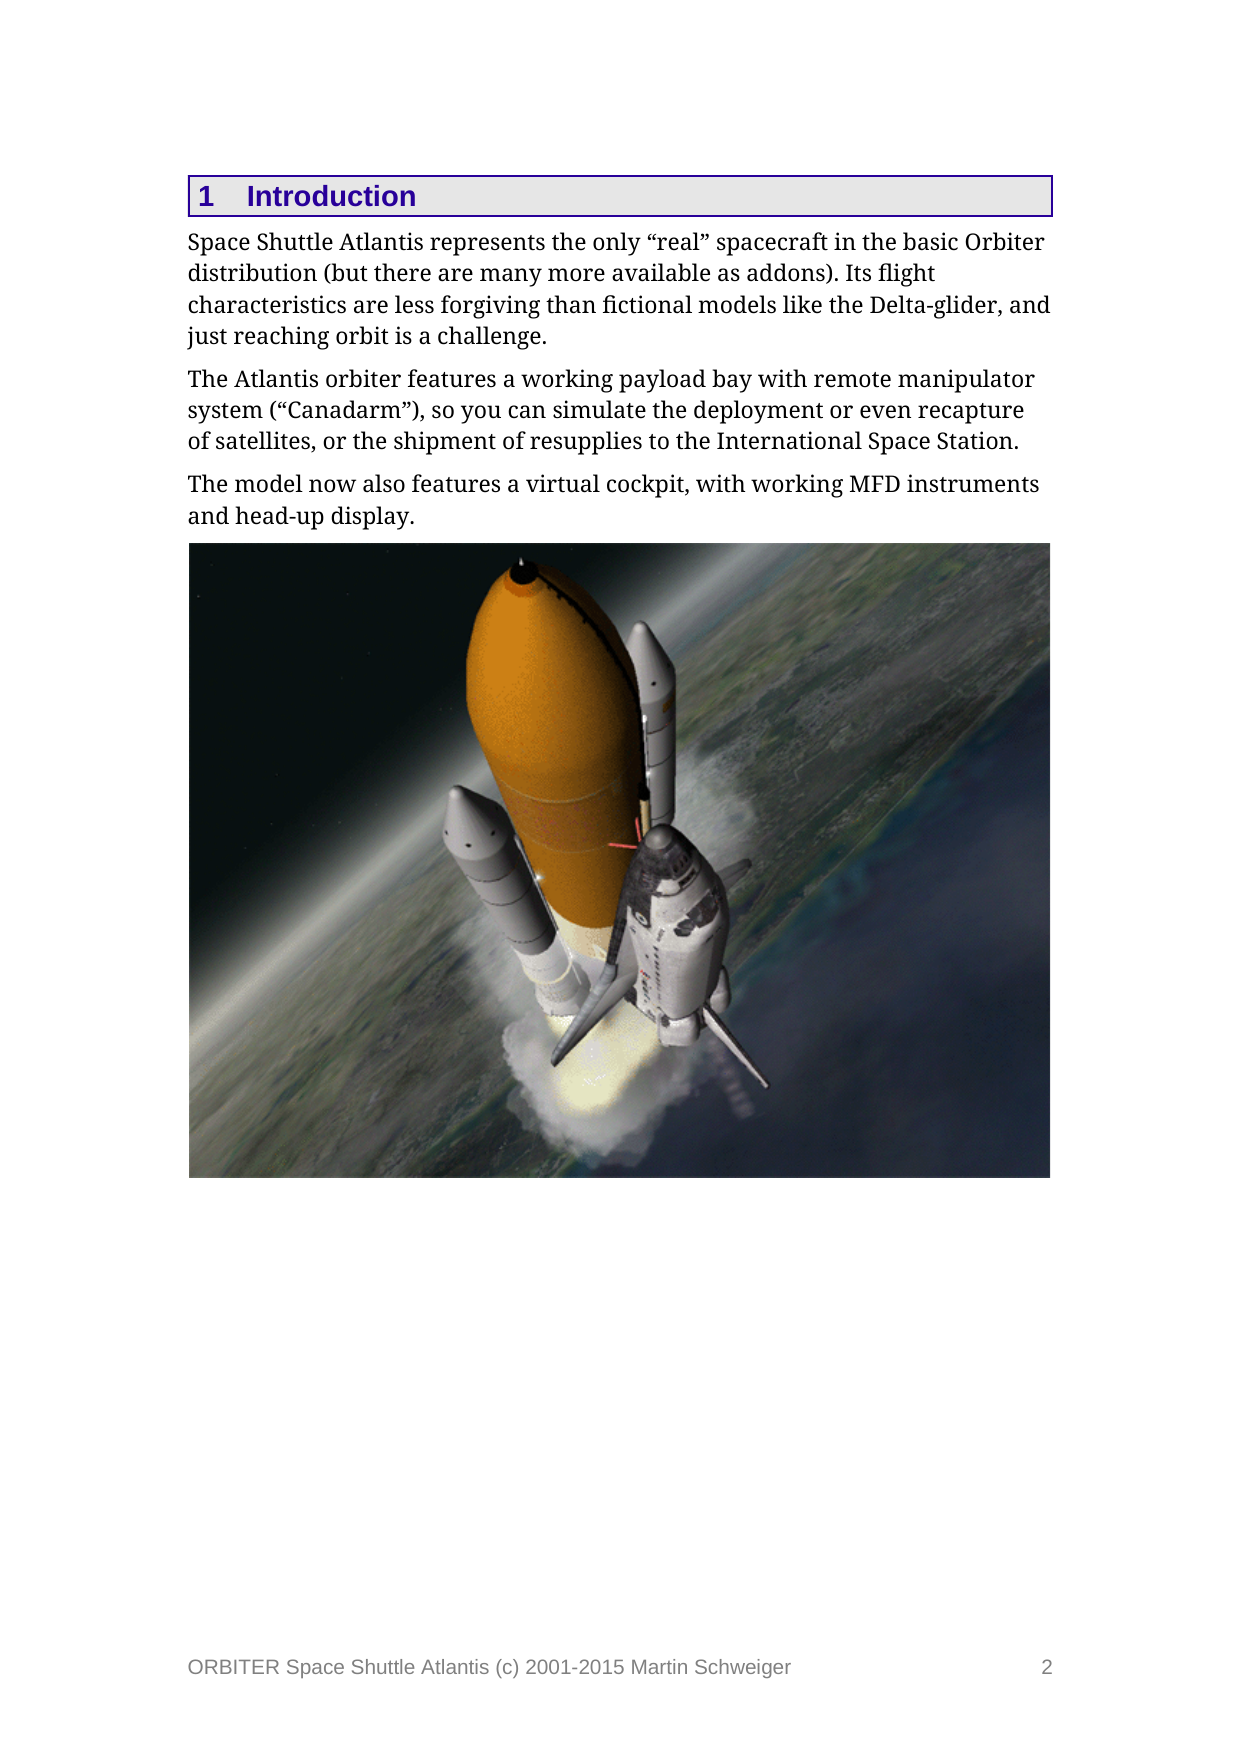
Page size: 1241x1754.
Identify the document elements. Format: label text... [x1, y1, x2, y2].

subtitle Introduction [190, 177, 1051, 215]
picture [189, 543, 1051, 1178]
text The Atlantis orbiter features a working payload bay with remote manipulator system (“Ca­nadarm”), so you can simulate the deployment or even recapture of satellites, or the shipment of resupplies to the International Space Station. [187, 362, 1053, 456]
text Space Shuttle Atlantis represents the only “real” spacecraft in the basic Orbiter distribution (but there are many more available as addons). Its flight characteristics are less forgiving than fictional models like the Delta-glider, and just reaching orbit is a challenge. [187, 226, 1053, 351]
text The model now also features a virtual cockpit, with working MFD instruments and head-up display. [187, 468, 1053, 530]
